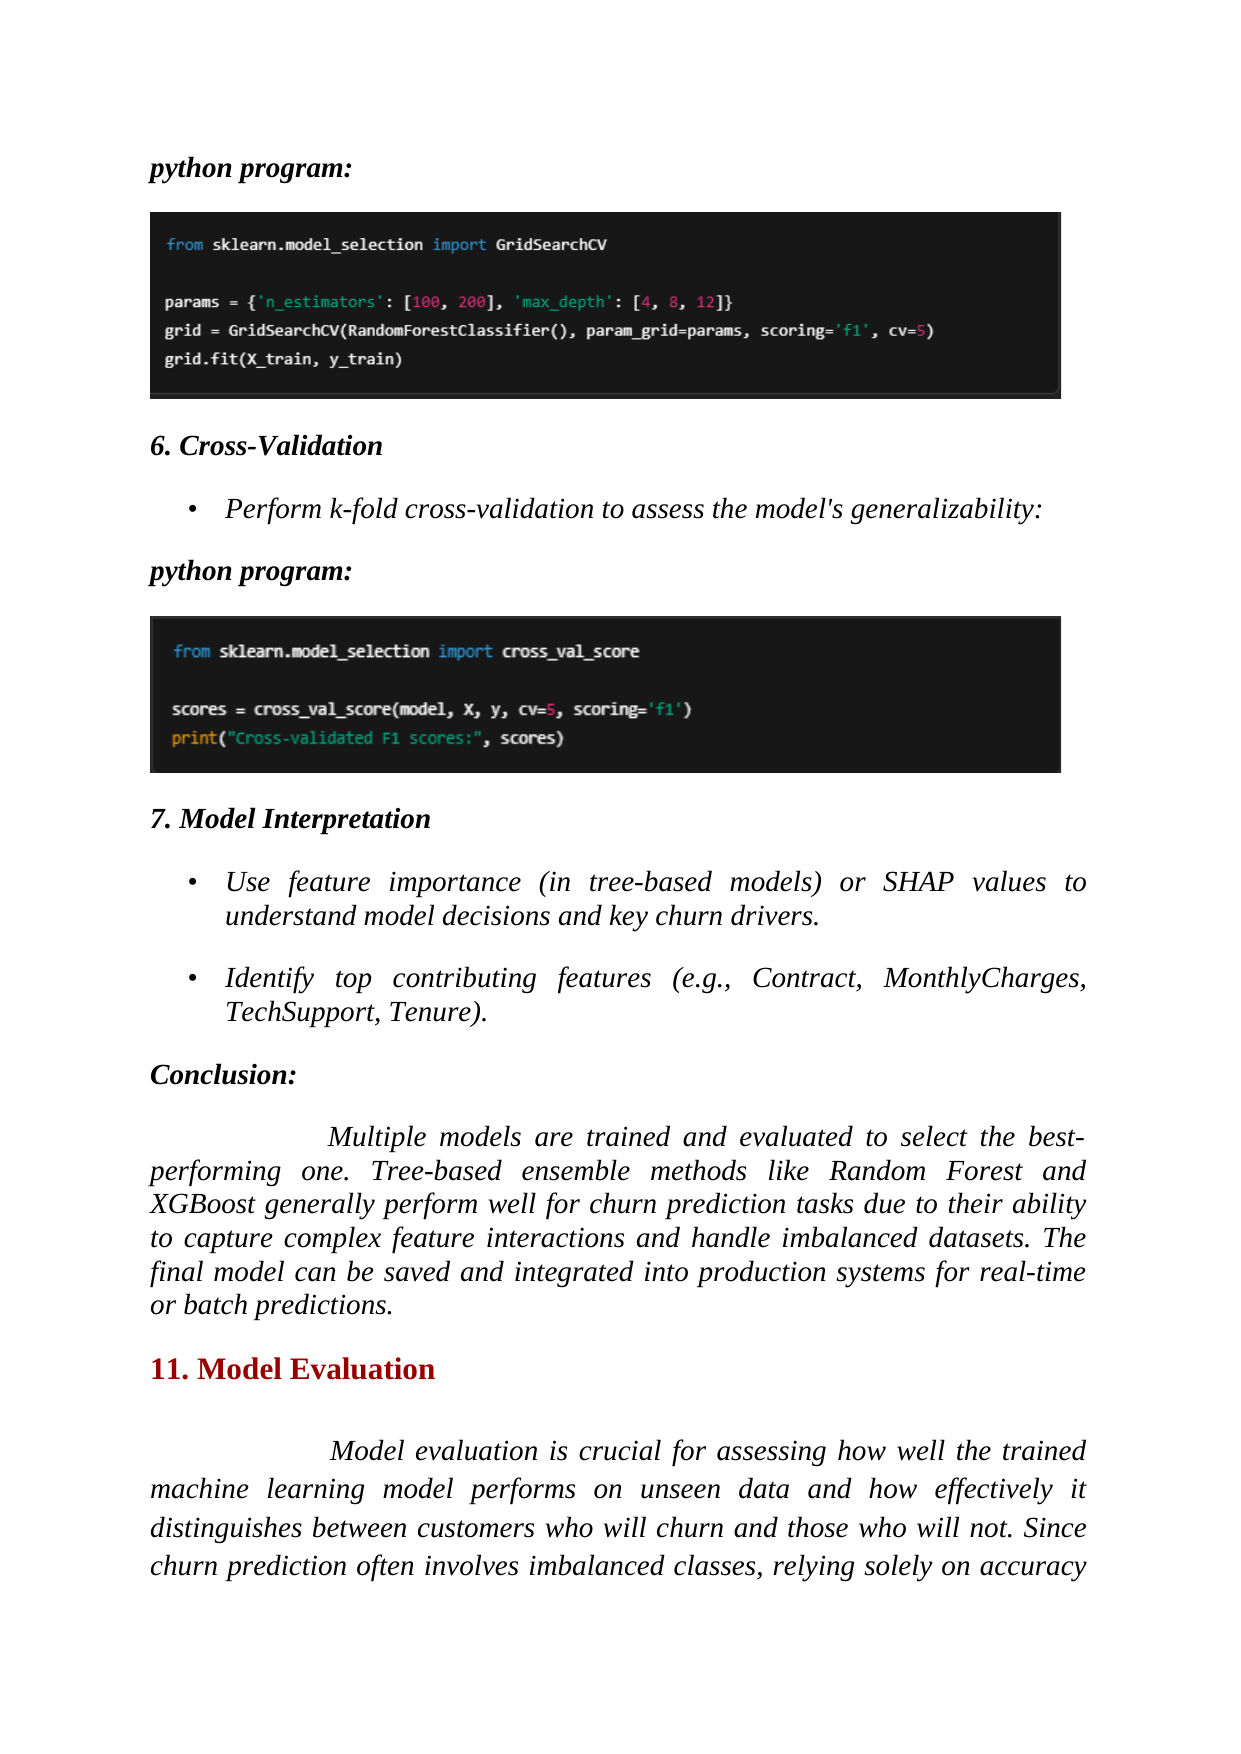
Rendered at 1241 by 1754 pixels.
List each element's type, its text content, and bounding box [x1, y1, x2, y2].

list Perform k-fold cross-validation to assess the model's generalizability: [187, 491, 1090, 524]
text Multiple models are trained and evaluated to select the best-performing one. Tree-based ensemble methods like Random Forest and XGBoost generally perform well for churn prediction tasks due to their ability to capture complex feature interactions and handle imbalanced datasets. The final model can be saved and integrated into production systems for real-time or batch predictions. [150, 1119, 1090, 1321]
text 6. Cross-Validation [150, 428, 1090, 462]
list Use feature importance (in tree-based models) or SHAP values to understand model decisions and key churn drivers. [187, 864, 1090, 931]
text python program: [150, 150, 1090, 183]
text Model evaluation is crucial for assessing how well the trained machine learning model performs on unseen data and how effectively it distinguishes between customers who will churn and those who will not. Since churn prediction often involves imbalanced classes, relying solely on accuracy [150, 1433, 1090, 1582]
text 11. Model Evaluation [150, 1350, 1090, 1386]
text 7. Model Interpretation [150, 802, 1090, 835]
list Identify top contributing features (e.g., Contract, MonthlyCharges, TechSupport, Tenure). [187, 961, 1090, 1028]
text python program: [150, 553, 1090, 587]
text Conclusion: [150, 1057, 1090, 1090]
